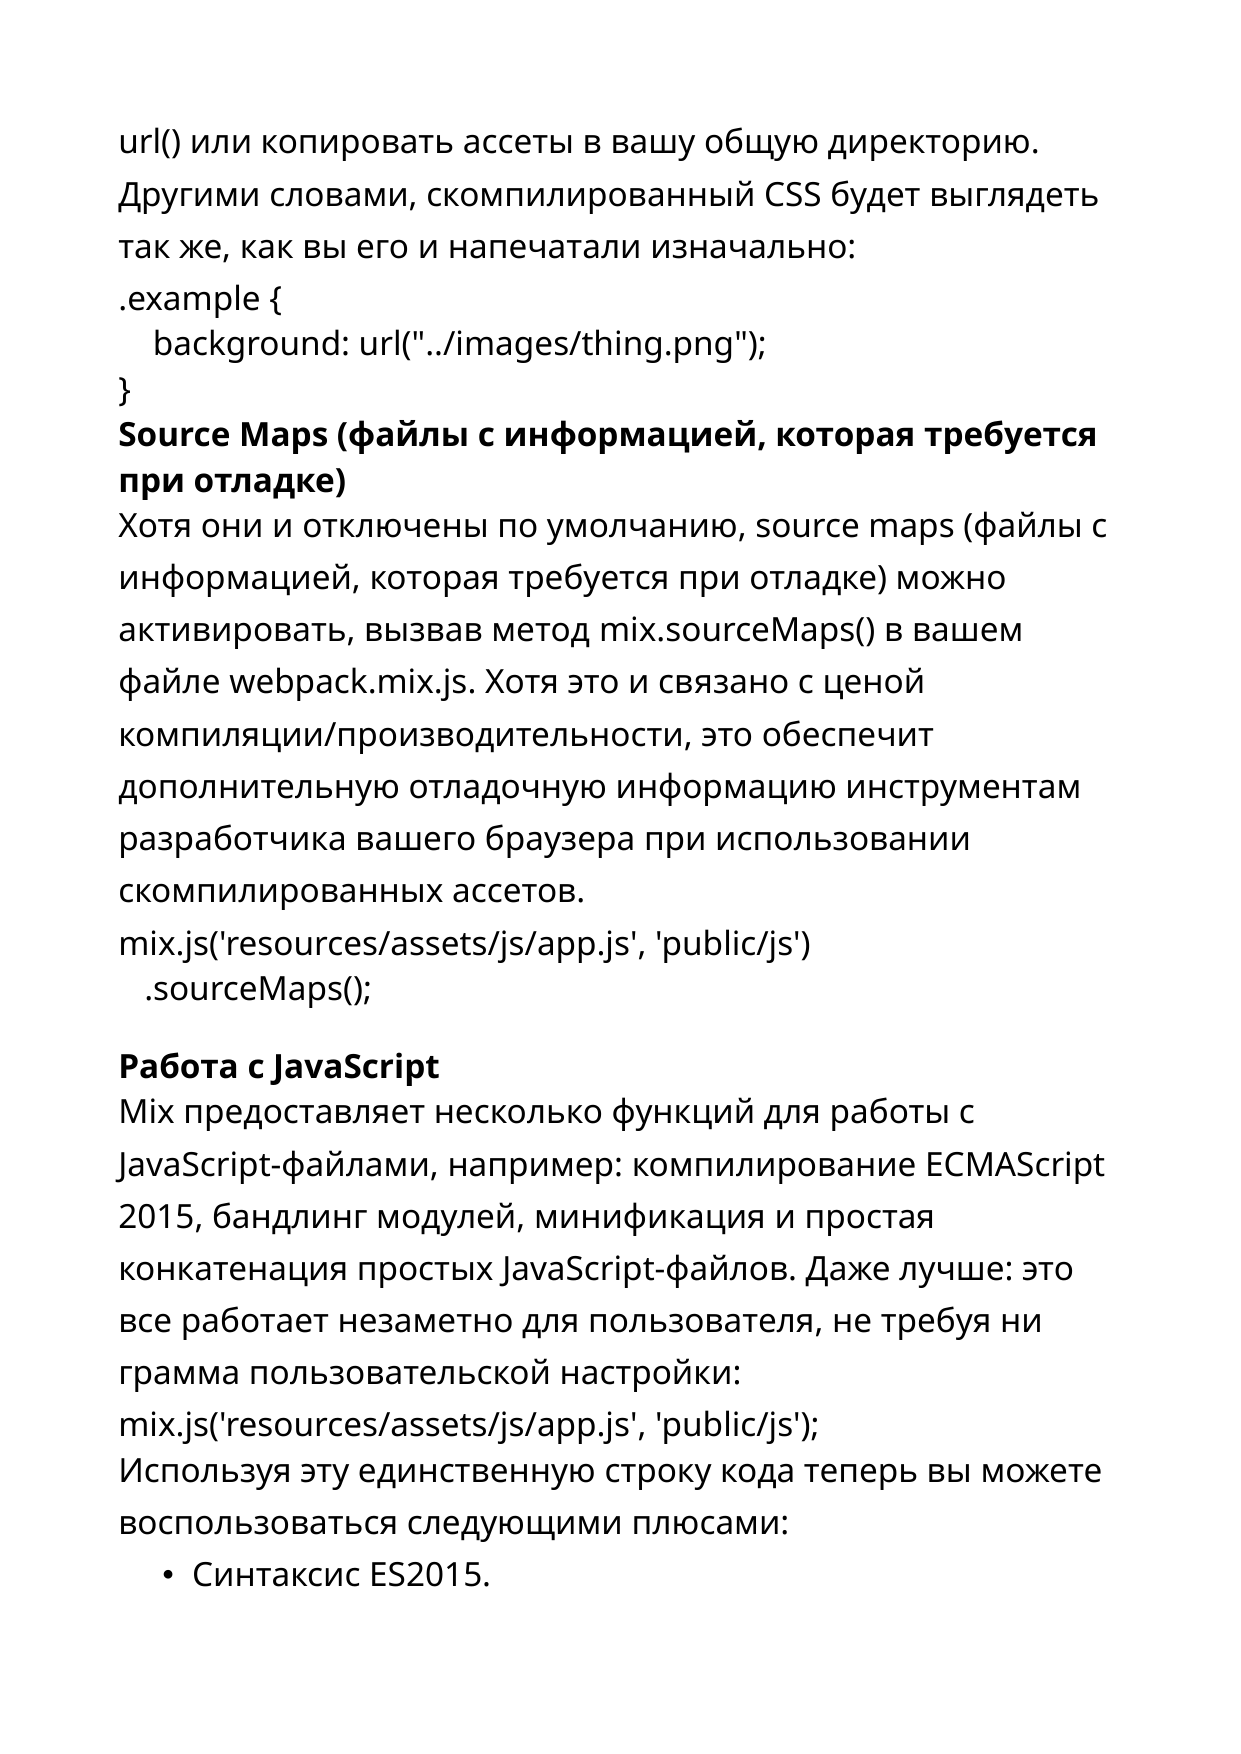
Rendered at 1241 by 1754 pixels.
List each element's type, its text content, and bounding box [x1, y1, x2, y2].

list Синтаксис ES2015. [162, 1551, 1122, 1596]
text .example { [118, 275, 1122, 320]
text background: url("../images/thing.png"); [118, 320, 1122, 366]
text .sourceMaps(); [118, 965, 1122, 1010]
text Используя эту единственную строку кода теперь вы можете воспользоваться следующими плюсами: [118, 1447, 1122, 1544]
text url() или копировать ассеты в вашу общую директорию. Другими словами, скомпилированный CSS будет выглядеть так же, как вы его и напечатали изначально: [118, 118, 1122, 268]
subtitle Работа с JavaScript [118, 1043, 1122, 1088]
text } [118, 366, 1122, 411]
text Хотя они и отключены по умолчанию, source maps (файлы с информацией, которая требуется при отладке) можно активировать, вызвав метод mix.sourceMaps() в вашем файле webpack.mix.js. Хотя это и связано с ценой компиляции/производительности, это обеспечит дополнительную отладочную информацию инструментам разработчика вашего браузера при использовании скомпилированных ассетов. [118, 502, 1122, 912]
text Mix предоставляет несколько функций для работы с JavaScript-файлами, например: компилирование ECMAScript 2015, бандлинг модулей, минификация и простая конкатенация простых JavaScript-файлов. Даже лучше: это все работает незаметно для пользователя, не требуя ни грамма пользовательской настройки: [118, 1088, 1122, 1394]
subtitle Source Maps (файлы с информацией, которая требуется при отладке) [118, 411, 1122, 502]
text mix.js('resources/assets/js/app.js', 'public/js') [118, 919, 1122, 965]
text mix.js('resources/assets/js/app.js', 'public/js'); [118, 1401, 1122, 1447]
